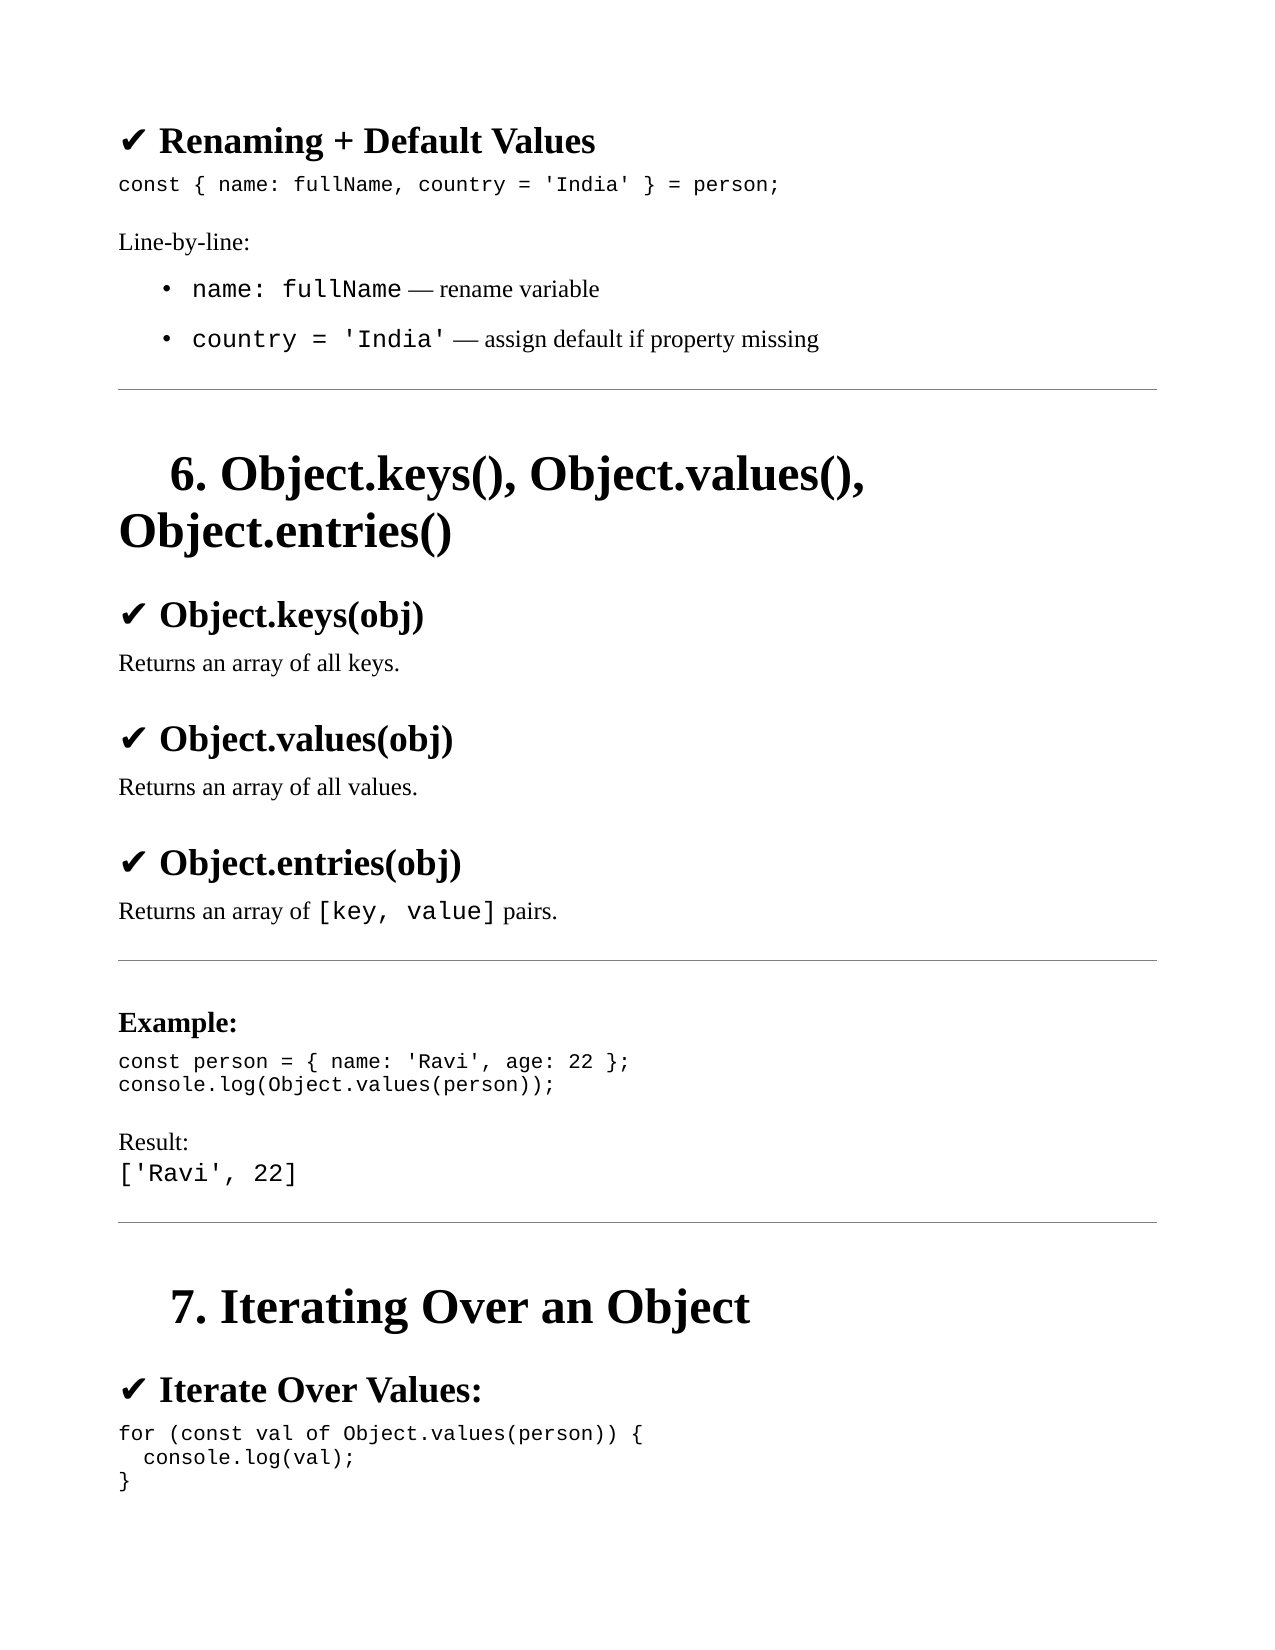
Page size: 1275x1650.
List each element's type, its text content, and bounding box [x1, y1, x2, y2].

subtitle ✔ Renaming + Default Values [118, 118, 1157, 161]
text for (const val of Object.values(person)) { [118, 1423, 1157, 1447]
text const { name: fullName, country = 'India' } = person; [118, 174, 1157, 197]
subtitle ✔ Object.keys(obj) [118, 592, 1157, 635]
text Returns an array of all keys. [118, 648, 1157, 676]
subtitle ✔ Object.values(obj) [118, 716, 1157, 759]
text Line-by-line: [118, 227, 1157, 256]
subtitle ✔ Object.entries(obj) [118, 840, 1157, 883]
subtitle 🔁 7. Iterating Over an Object [118, 1277, 1157, 1334]
text Result: ['Ravi', 22] [118, 1127, 1157, 1189]
subtitle 🧩 6. Object.keys(), Object.values(), Object.entries() [118, 444, 1157, 559]
list name: fullName — rename variable [162, 274, 1157, 305]
text Returns an array of all values. [118, 772, 1157, 801]
subtitle Example: [118, 1005, 1157, 1038]
text const person = { name: 'Ravi', age: 22 }; [118, 1051, 1157, 1074]
text console.log(Object.values(person)); [118, 1074, 1157, 1098]
subtitle ✔ Iterate Over Values: [118, 1368, 1157, 1411]
list country = 'India' — assign default if property missing [162, 324, 1157, 355]
text console.log(val); [118, 1447, 1157, 1471]
text } [118, 1471, 1157, 1494]
text Returns an array of [key, value] pairs. [118, 896, 1157, 927]
